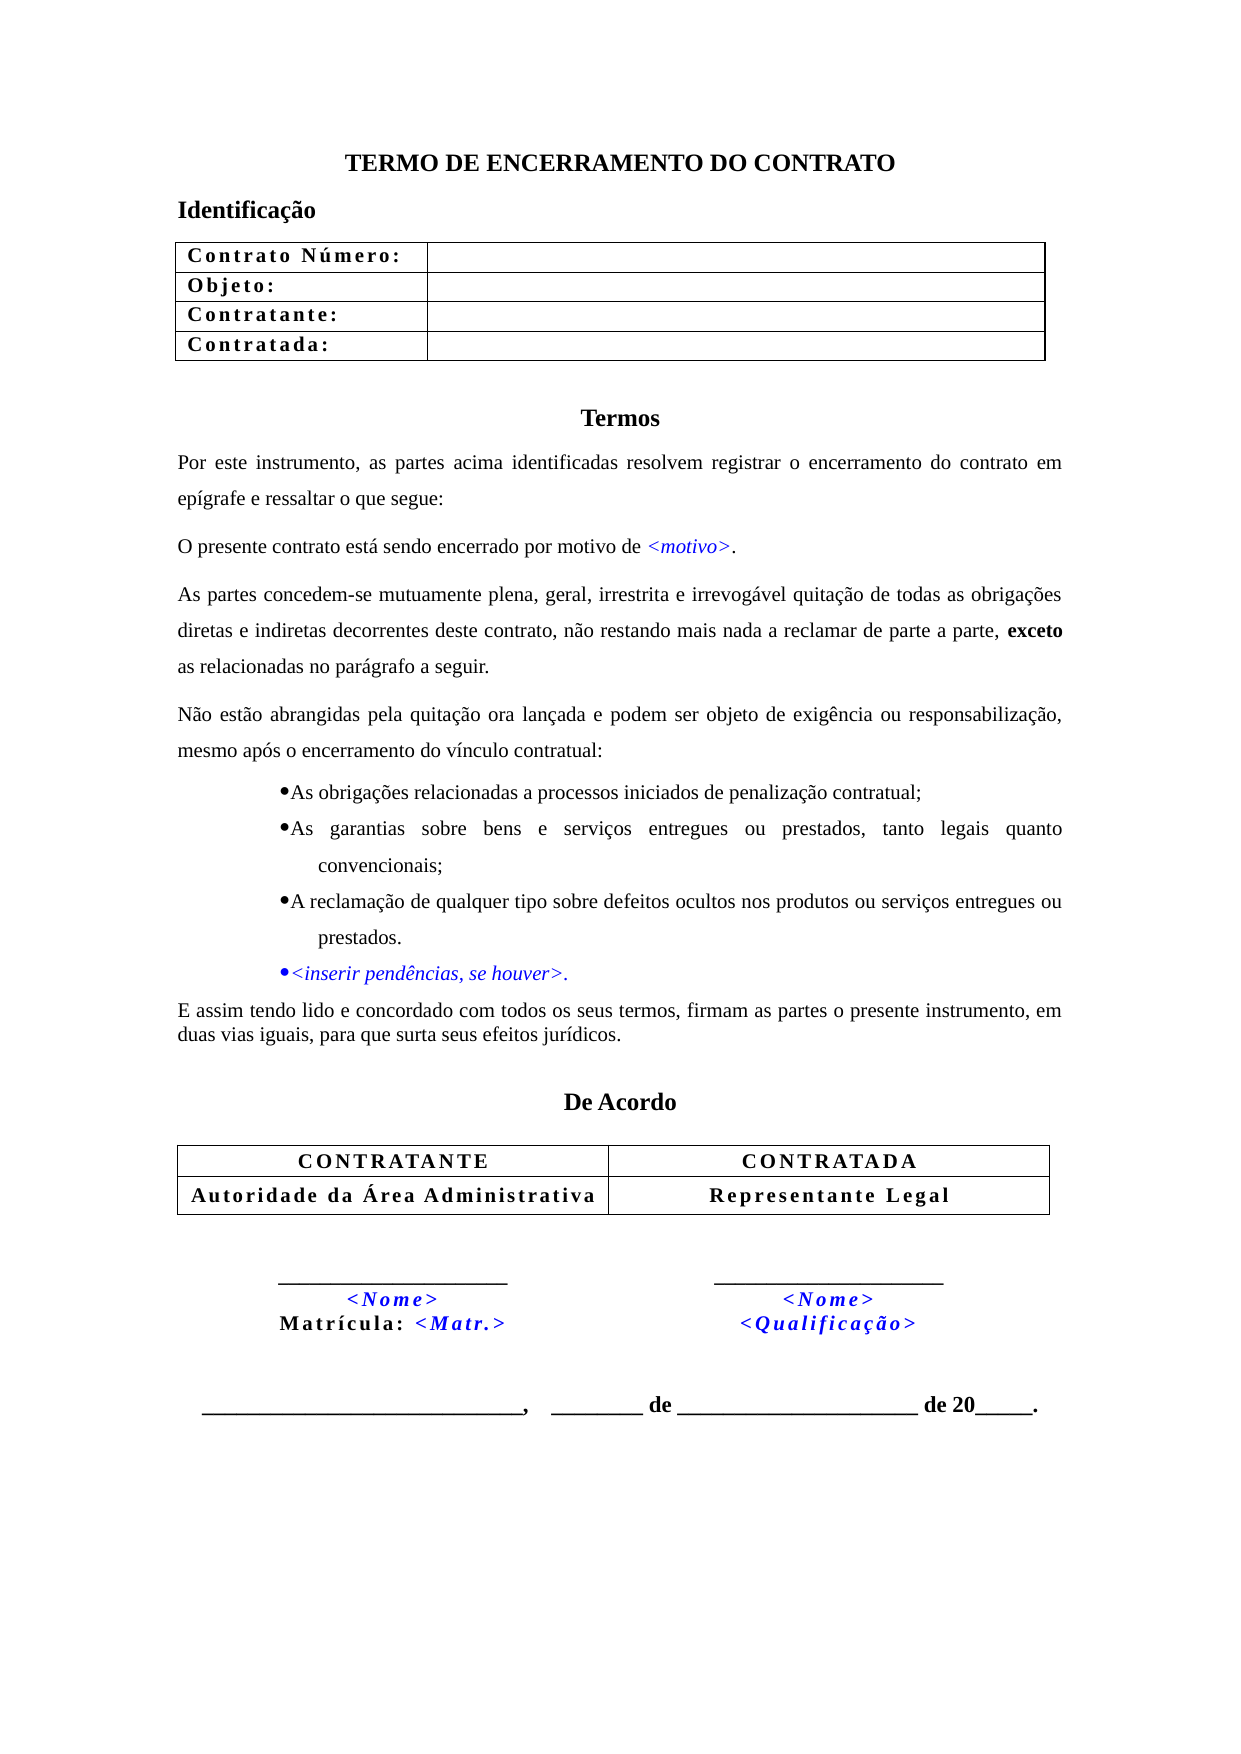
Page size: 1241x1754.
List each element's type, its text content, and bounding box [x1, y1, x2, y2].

text De Acordo [177, 1087, 1063, 1116]
list <inserir pendências, se houver>. [281, 961, 1063, 985]
table_header Contrato Número: [176, 243, 427, 272]
table_cell Contratante: [176, 302, 427, 331]
text O presente contrato está sendo encerrado por motivo de <motivo>. [177, 534, 1063, 558]
text Termos [177, 403, 1063, 431]
table_cell [428, 332, 1044, 360]
table_header CONTRATADA [609, 1146, 1049, 1176]
text ____________________________, ________ de _____________________ de 20_____. [177, 1388, 1063, 1417]
table_cell Autoridade da Área Administrativa [178, 1177, 608, 1214]
text TERMO DE ENCERRAMENTO DO CONTRATO [177, 148, 1063, 177]
table_header [428, 243, 1044, 272]
table_cell Objeto: [176, 273, 427, 301]
table_cell Contratada: [176, 332, 427, 360]
text Identificação [177, 195, 1063, 224]
text As partes concedem-se mutuamente plena, geral, irrestrita e irrevogável quitação de todas as obrigações diretas e indiretas decorrentes deste contrato, não restando mais nada a reclamar de parte a parte, exceto as relacionadas no parágrafo a seguir. [177, 582, 1063, 678]
table_cell [428, 273, 1044, 301]
table_cell [428, 302, 1044, 331]
table_cell ______________________ <Nome> <Qualificação> [609, 1215, 1049, 1335]
table_cell ______________________ <Nome> Matrícula: <Matr.> [177, 1215, 608, 1335]
list As garantias sobre bens e serviços entregues ou prestados, tanto legais quanto convencionais; [281, 816, 1063, 877]
list As obrigações relacionadas a processos iniciados de penalização contratual; [281, 780, 1063, 804]
table_header CONTRATANTE [178, 1146, 608, 1176]
text E assim tendo lido e concordado com todos os seus termos, firmam as partes o presente instrumento, em duas vias iguais, para que surta seus efeitos jurídicos. [177, 998, 1063, 1046]
list A reclamação de qualquer tipo sobre defeitos ocultos nos produtos ou serviços entregues ou prestados. [281, 889, 1063, 949]
text Não estão abrangidas pela quitação ora lançada e podem ser objeto de exigência ou responsabilização, mesmo após o encerramento do vínculo contratual: [177, 702, 1063, 762]
table_cell Representante Legal [609, 1177, 1049, 1214]
text Por este instrumento, as partes acima identificadas resolvem registrar o encerramento do contrato em epígrafe e ressaltar o que segue: [177, 450, 1063, 510]
